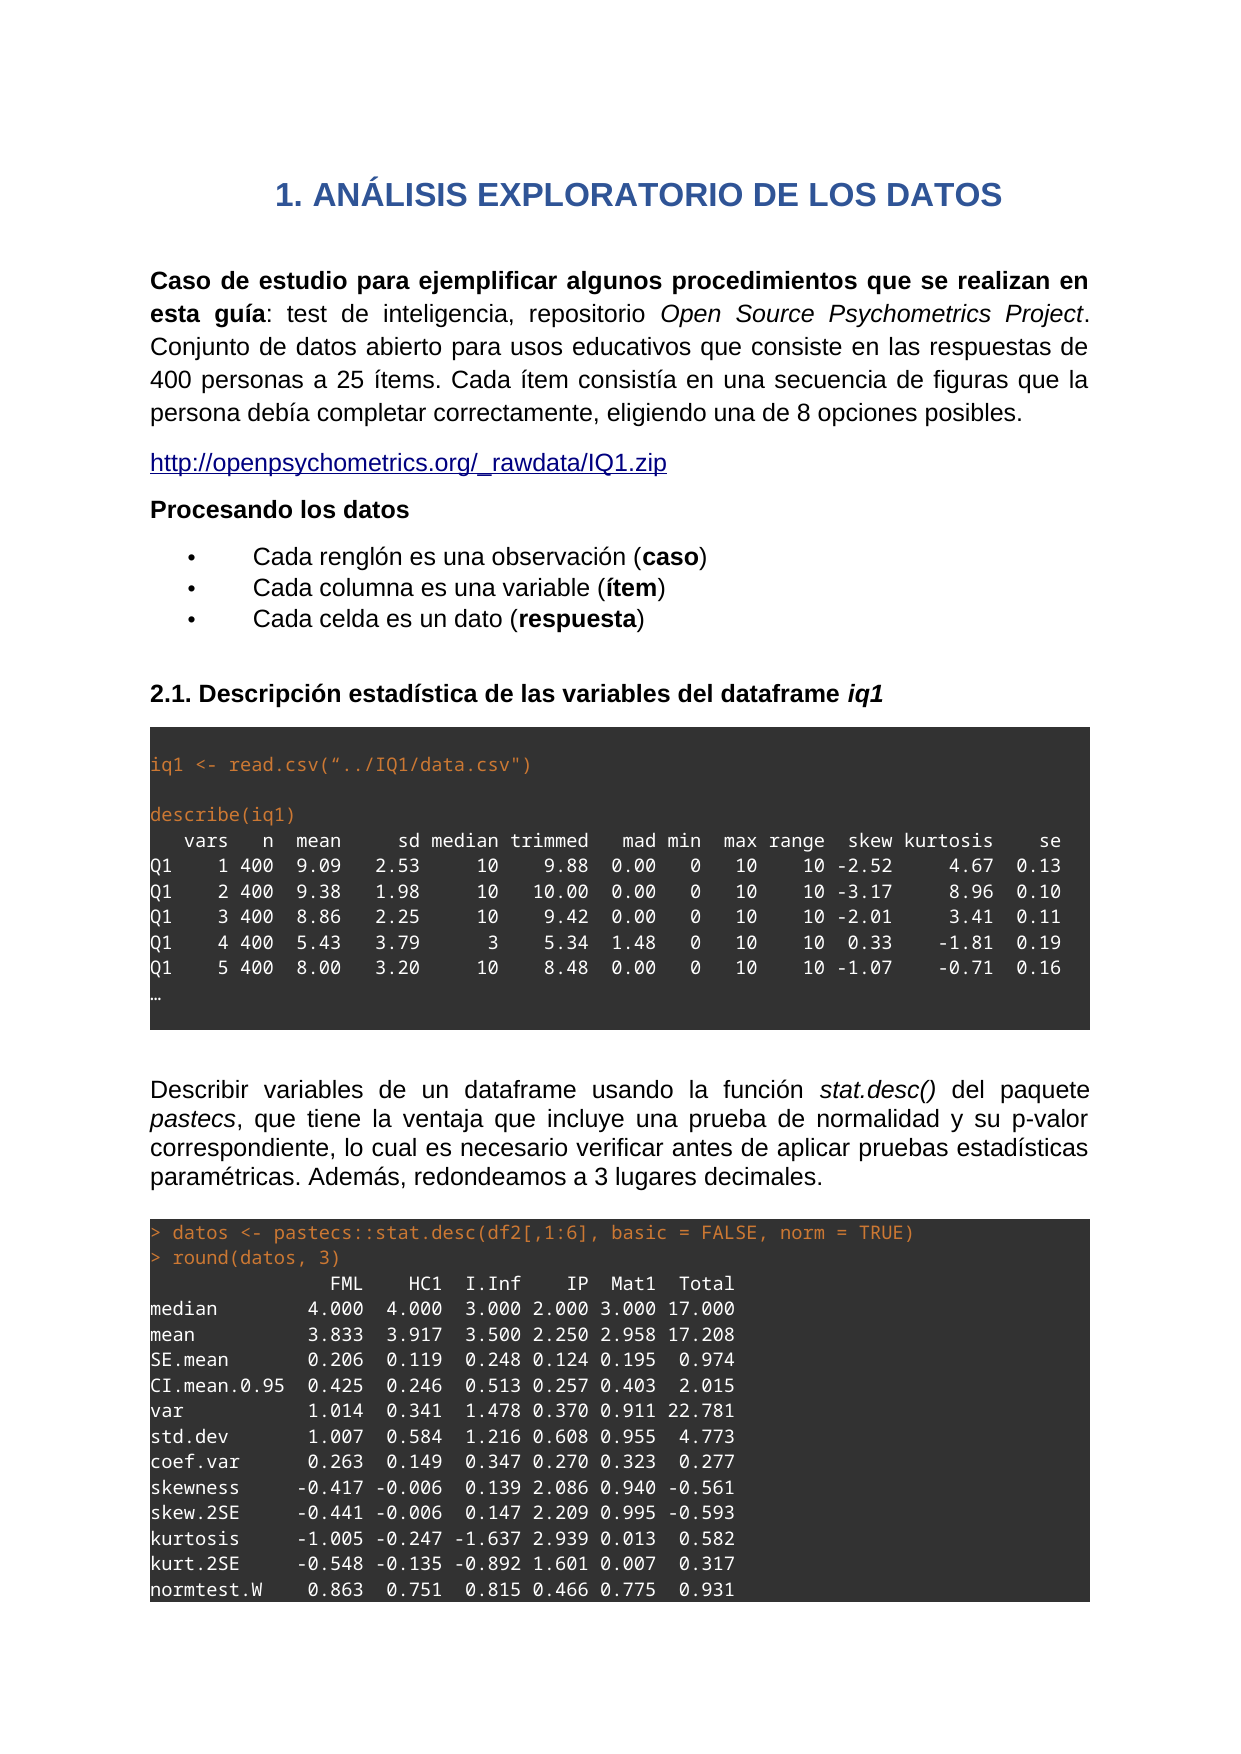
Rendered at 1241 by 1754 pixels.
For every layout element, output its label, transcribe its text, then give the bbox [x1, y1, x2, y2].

text SE.mean 0.206 0.119 0.248 0.124 0.195 0.974 [150, 1347, 1090, 1372]
text var 1.014 0.341 1.478 0.370 0.911 22.781 [150, 1398, 1090, 1423]
text skew.2SE -0.441 -0.006 0.147 2.209 0.995 -0.593 [150, 1500, 1090, 1525]
text http://openpsychometrics.org/_rawdata/IQ1.zip [150, 447, 1090, 476]
list Cada renglón es una observación (caso) [187, 542, 1090, 571]
text Q1 2 400 9.38 1.98 10 10.00 0.00 0 10 10 -3.17 8.96 0.10 [150, 878, 1090, 904]
text FML HC1 I.Inf IP Mat1 Total [150, 1270, 1090, 1296]
text normtest.W 0.863 0.751 0.815 0.466 0.775 0.931 [150, 1576, 1090, 1602]
list Cada celda es un dato (respuesta) [187, 604, 1090, 632]
text iq1 <- read.csv(“../IQ1/data.csv") [150, 751, 1090, 777]
text median 4.000 4.000 3.000 2.000 3.000 17.000 [150, 1296, 1090, 1321]
text Describir variables de un dataframe usando la función stat.desc() del paquete pastecs, que tiene la ventaja que incluye una prueba de normalidad y su p-valor correspondiente, lo cual es necesario verificar antes de aplicar pruebas estadísticas paramétricas. Además, redondeamos a 3 lugares decimales. [150, 1075, 1090, 1190]
text vars n mean sd median trimmed mad min max range skew kurtosis se [150, 827, 1090, 853]
text Procesando los datos [150, 495, 1090, 524]
text CI.mean.0.95 0.425 0.246 0.513 0.257 0.403 2.015 [150, 1372, 1090, 1398]
text Q1 4 400 5.43 3.79 3 5.34 1.48 0 10 10 0.33 -1.81 0.19 [150, 929, 1090, 955]
text > round(datos, 3) [150, 1244, 1090, 1270]
text kurt.2SE -0.548 -0.135 -0.892 1.601 0.007 0.317 [150, 1551, 1090, 1576]
text Caso de estudio para ejemplificar algunos procedimientos que se realizan en esta guía: test de inteligencia, repositorio Open Source Psychometrics Project. Conjunto de datos abierto para usos educativos que consiste en las respuestas de 400 personas a 25 ítems. Cada ítem consistía en una secuencia de figuras que la persona debía completar correctamente, eligiendo una de 8 opciones posibles. [150, 266, 1090, 427]
list Cada columna es una variable (ítem) [187, 573, 1090, 602]
text describe(iq1) [150, 802, 1090, 827]
text skewness -0.417 -0.006 0.139 2.086 0.940 -0.561 [150, 1474, 1090, 1500]
text std.dev 1.007 0.584 1.216 0.608 0.955 4.773 [150, 1423, 1090, 1449]
text Q1 5 400 8.00 3.20 10 8.48 0.00 0 10 10 -1.07 -0.71 0.16 [150, 955, 1090, 980]
text mean 3.833 3.917 3.500 2.250 2.958 17.208 [150, 1321, 1090, 1347]
text coef.var 0.263 0.149 0.347 0.270 0.323 0.277 [150, 1449, 1090, 1474]
list ANÁLISIS EXPLORATORIO DE LOS DATOS [187, 175, 1090, 213]
text Q1 3 400 8.86 2.25 10 9.42 0.00 0 10 10 -2.01 3.41 0.11 [150, 904, 1090, 929]
text kurtosis -1.005 -0.247 -1.637 2.939 0.013 0.582 [150, 1525, 1090, 1551]
text … [150, 980, 1090, 1006]
text Q1 1 400 9.09 2.53 10 9.88 0.00 0 10 10 -2.52 4.67 0.13 [150, 853, 1090, 878]
text 2.1. Descripción estadística de las variables del dataframe iq1 [150, 679, 1090, 708]
text > datos <- pastecs::stat.desc(df2[,1:6], basic = FALSE, norm = TRUE) [150, 1219, 1090, 1244]
